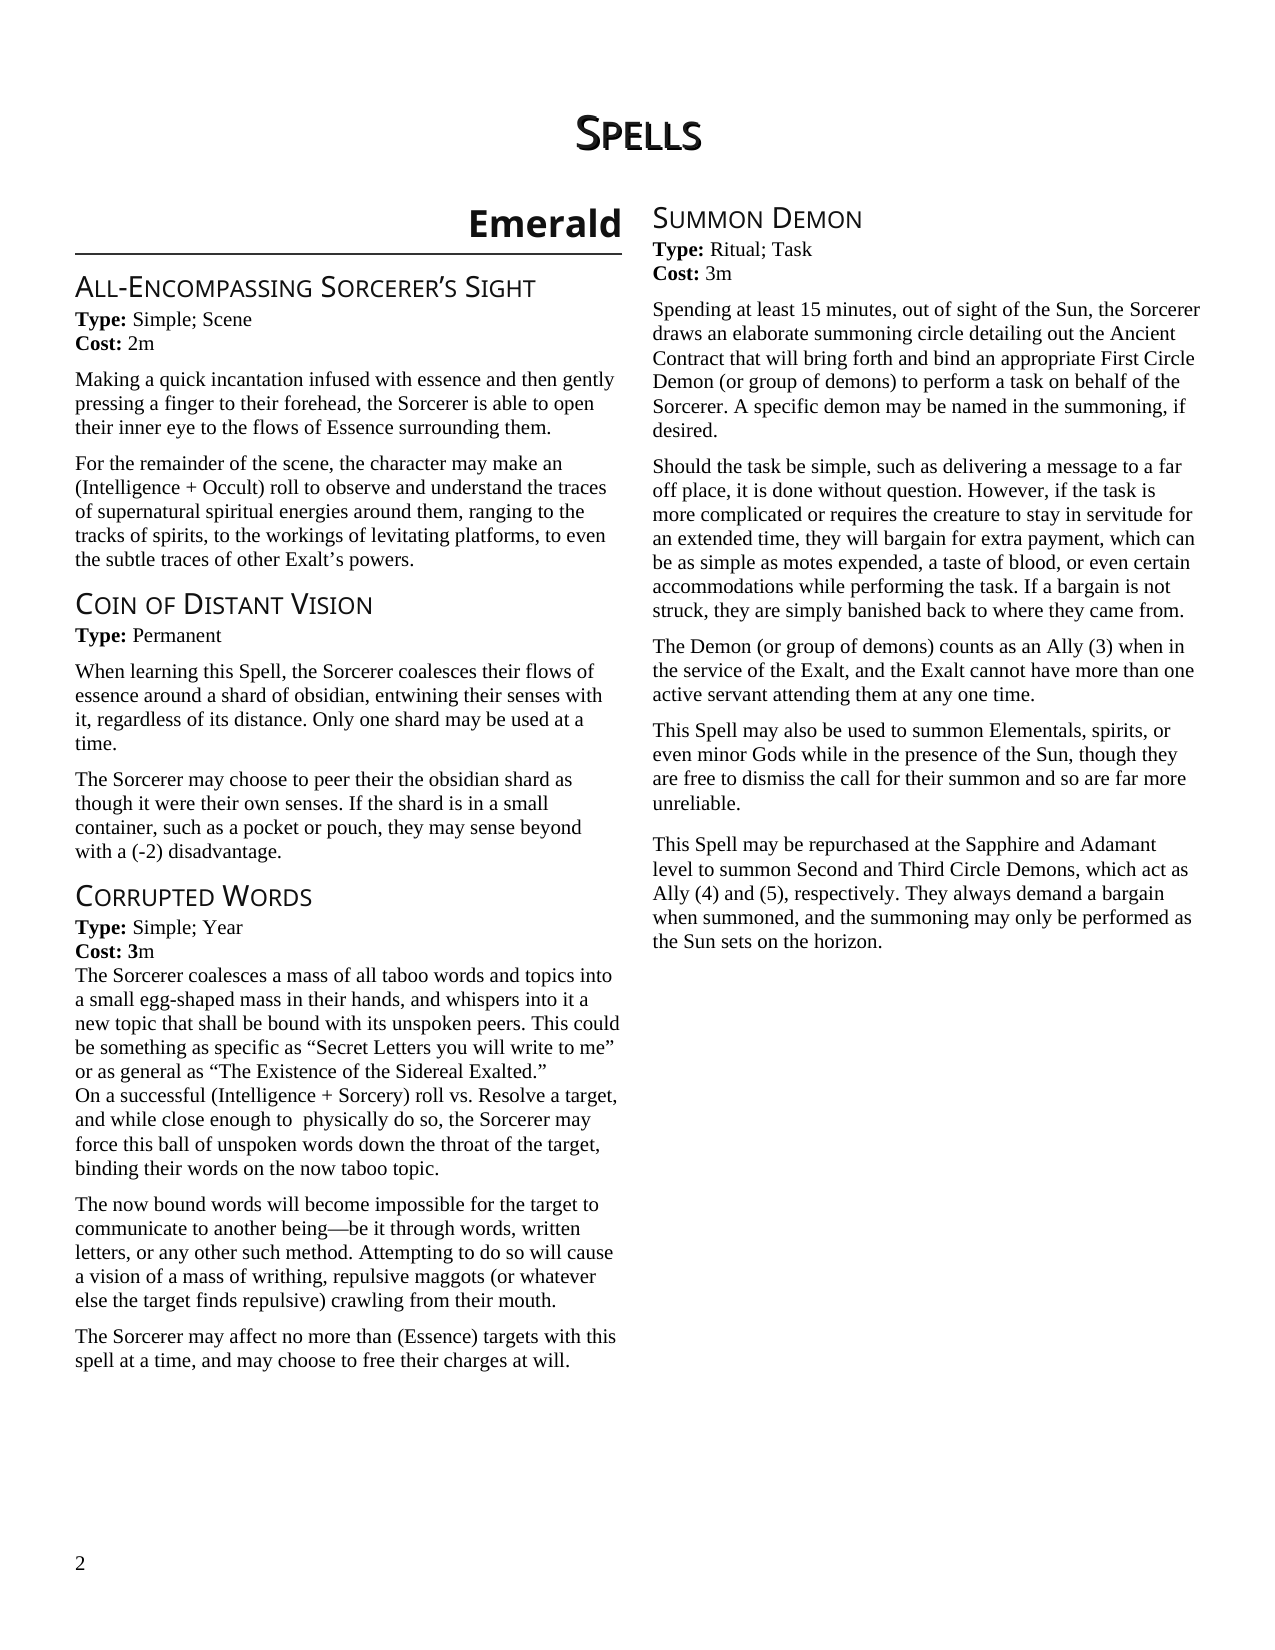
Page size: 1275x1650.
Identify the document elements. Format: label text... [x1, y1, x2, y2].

text Should the task be simple, such as delivering a message to a far off place, it is done without question. However, if the task is more complicated or requires the creature to stay in servitude for an extended time, they will bargain for extra payment, which can be as simple as motes expended, a taste of blood, or even certain accommodations while performing the task. If a bargain is not struck, they are simply banished back to where they came from. [652, 454, 1200, 622]
text Type: Simple; Year Cost: 3m The Sorcerer coalesces a mass of all taboo words and topics into a small egg-shaped mass in their hands, and whispers into it a new topic that shall be bound with its unspoken peers. This could be something as specific as “Secret Letters you will write to me” or as general as “The Existence of the Sidereal Exalted.” On a successful (Intelligence + Sorcery) roll vs. Resolve a target, and while close enough to physically do so, the Sorcerer may force this ball of unspoken words down the throat of the target, binding their words on the now taboo topic. [75, 915, 622, 1179]
text Making a quick incantation infused with essence and then gently pressing a finger to their forehead, the Sorcerer is able to open their inner eye to the flows of Essence surrounding them. [75, 367, 622, 439]
text Type: Simple; Scene Cost: 2m [75, 306, 622, 354]
subtitle All-Encompassing Sorcerer’s Sight [75, 267, 622, 306]
text This Spell may be repurchased at the Sapphire and Adamant level to summon Second and Third Circle Demons, which act as Ally (4) and (5), respectively. They always demand a bargain when summoned, and the summoning may only be performed as the Sun sets on the horizon. [652, 832, 1200, 953]
subtitle Summon Demon [652, 197, 1200, 237]
text The now bound words will become impossible for the target to communicate to another being—be it through words, written letters, or any other such method. Attempting to do so will cause a vision of a mass of writhing, repulsive maggots (or whatever else the target finds repulsive) crawling from their mouth. [75, 1192, 622, 1312]
text Spending at least 15 minutes, out of sight of the Sun, the Sorcerer draws an elaborate summoning circle detailing out the Ancient Contract that will bring forth and bind an appropriate First Circle Demon (or group of demons) to perform a task on behalf of the Sorcerer. A specific demon may be named in the summoning, if desired. [652, 297, 1200, 442]
text The Sorcerer may affect no more than (Essence) targets with this spell at a time, and may choose to free their charges at will. [75, 1324, 622, 1372]
text Type: Permanent [75, 623, 622, 647]
subtitle Coin of Distant Vision [75, 583, 622, 623]
text Emerald [75, 197, 622, 253]
text When learning this Spell, the Sorcerer coalesces their flows of essence around a shard of obsidian, entwining their senses with it, regardless of its distance. Only one shard may be used at a time. [75, 659, 622, 755]
subtitle Spells [75, 99, 1200, 161]
subtitle Corrupted Words [75, 875, 622, 915]
text The Sorcerer may choose to peer their the obsidian shard as though it were their own senses. If the shard is in a small container, such as a pocket or pouch, they may sense beyond with a (-2) disadvantage. [75, 767, 622, 863]
text The Demon (or group of demons) counts as an Ally (3) when in the service of the Exalt, and the Exalt cannot have more than one active servant attending them at any one time. [652, 634, 1200, 706]
text Type: Ritual; Task Cost: 3m [652, 237, 1200, 285]
text For the remainder of the scene, the character may make an (Intelligence + Occult) roll to observe and understand the traces of supernatural spiritual energies around them, ranging to the tracks of spirits, to the workings of levitating platforms, to even the subtle traces of other Exalt’s powers. [75, 451, 622, 571]
text This Spell may also be used to summon Elementals, spirits, or even minor Gods while in the presence of the Sun, though they are free to dismiss the call for their summon and so are far more unreliable. [652, 718, 1200, 814]
